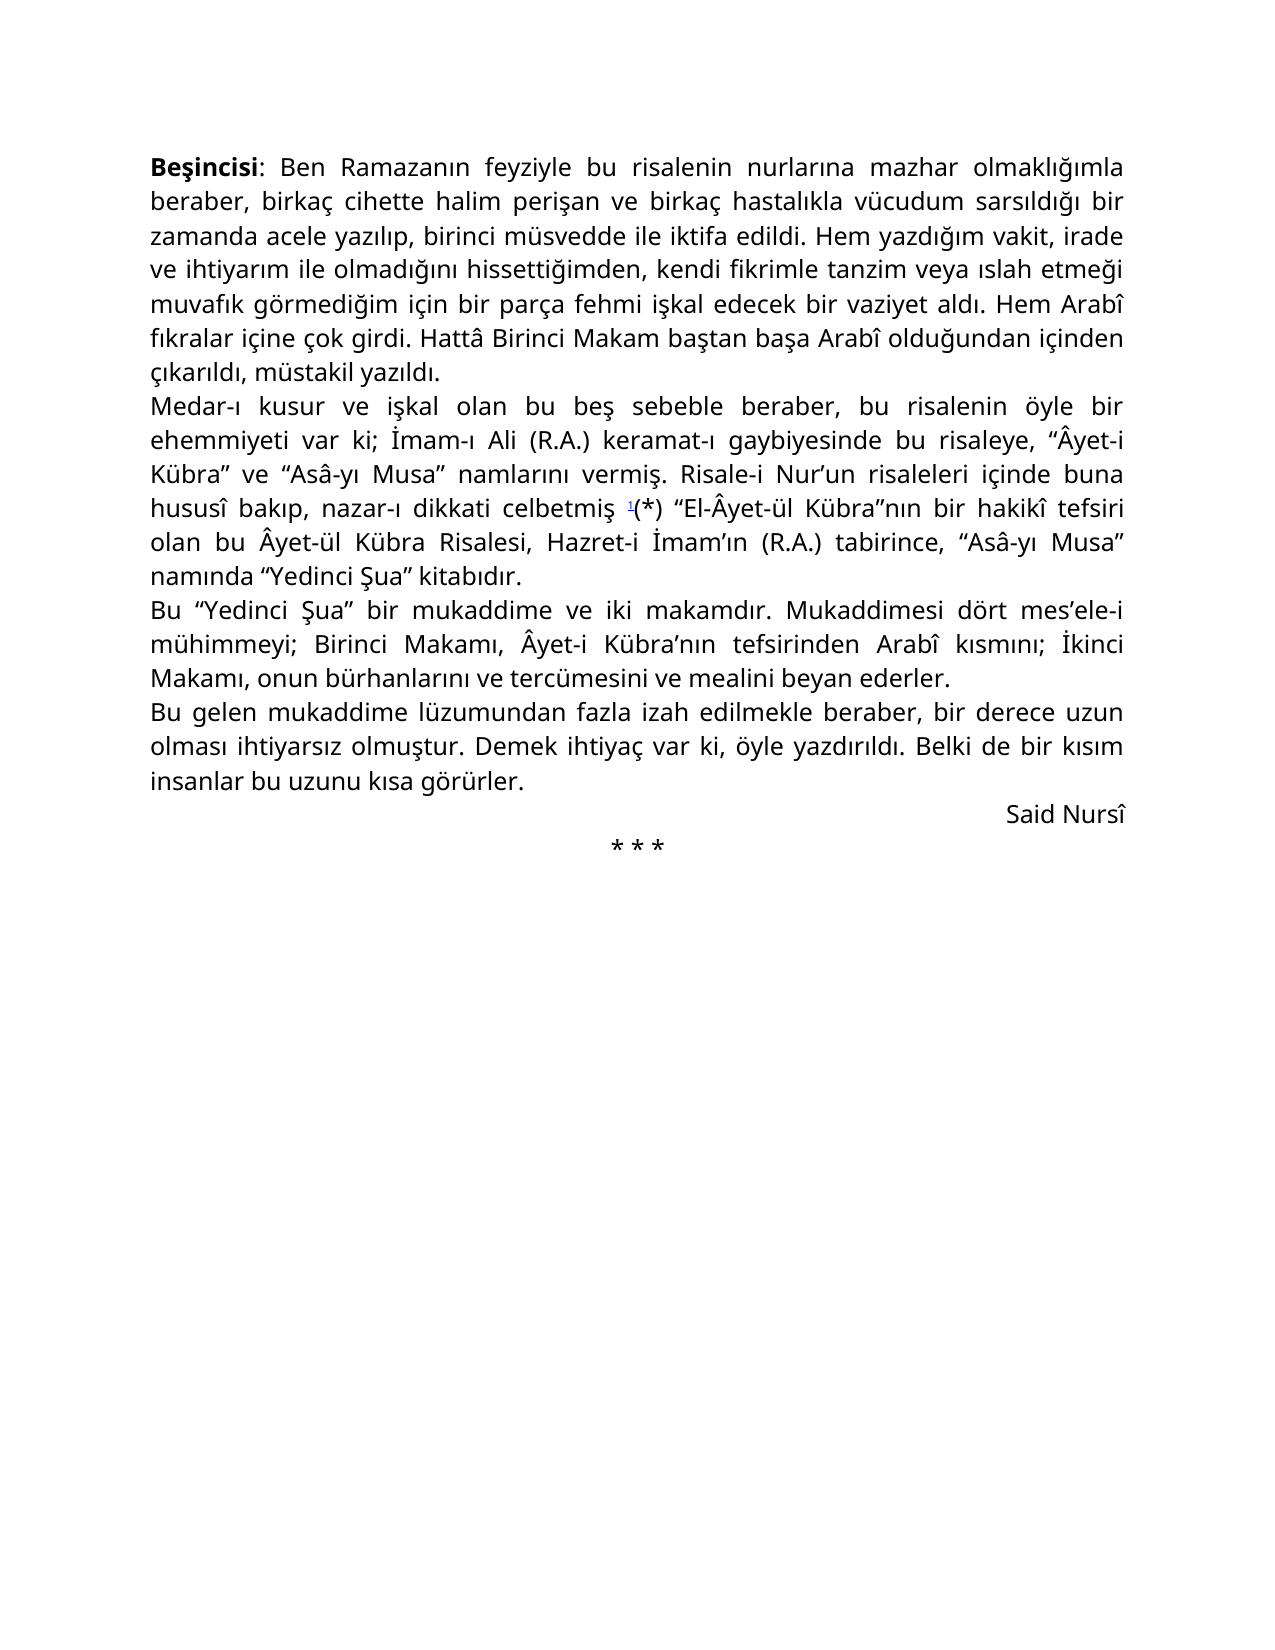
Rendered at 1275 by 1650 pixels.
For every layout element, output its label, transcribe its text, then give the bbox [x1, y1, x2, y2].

text Beşincisi: Ben Ramazanın feyziyle bu risalenin nurlarına mazhar olmaklığımla beraber, birkaç cihette halim perişan ve birkaç hastalıkla vücudum sarsıldığı bir zamanda acele yazılıp, birinci müsvedde ile iktifa edildi. Hem yazdığım vakit, irade ve ihtiyarım ile olmadığını hissettiğimden, kendi fikrimle tanzim veya ıslah etmeği muvafık görmediğim için bir parça fehmi işkal edecek bir vaziyet aldı. Hem Arabî fıkralar içine çok girdi. Hattâ Birinci Makam baştan başa Arabî olduğundan içinden çıkarıldı, müstakil yazıldı. [150, 150, 1125, 388]
text Said Nursî [150, 797, 1125, 831]
text * * * [150, 831, 1125, 865]
text Bu “Yedinci Şua” bir mukaddime ve iki makamdır. Mukaddimesi dört mes’ele-i mühimmeyi; Birinci Makamı, Âyet-i Kübra’nın tefsirinden Arabî kısmını; İkinci Makamı, onun bürhanlarını ve tercümesini ve mealini beyan ederler. [150, 593, 1125, 695]
text Medar-ı kusur ve işkal olan bu beş sebeble beraber, bu risalenin öyle bir ehemmiyeti var ki; İmam-ı Ali (R.A.) keramat-ı gaybiyesinde bu risaleye, “Âyet-i Kübra” ve “Asâ-yı Musa” namlarını vermiş. Risale-i Nur’un risaleleri içinde buna hususî bakıp, nazar-ı dikkati celbetmiş 1(*) “El-Âyet-ül Kübra”nın bir hakikî tefsiri olan bu Âyet-ül Kübra Risalesi, Hazret-i İmam’ın (R.A.) tabirince, “Asâ-yı Musa” namında “Yedinci Şua” kitabıdır. [150, 388, 1125, 593]
text Bu gelen mukaddime lüzumundan fazla izah edilmekle beraber, bir derece uzun olması ihtiyarsız olmuştur. Demek ihtiyaç var ki, öyle yazdırıldı. Belki de bir kısım insanlar bu uzunu kısa görürler. [150, 695, 1125, 797]
